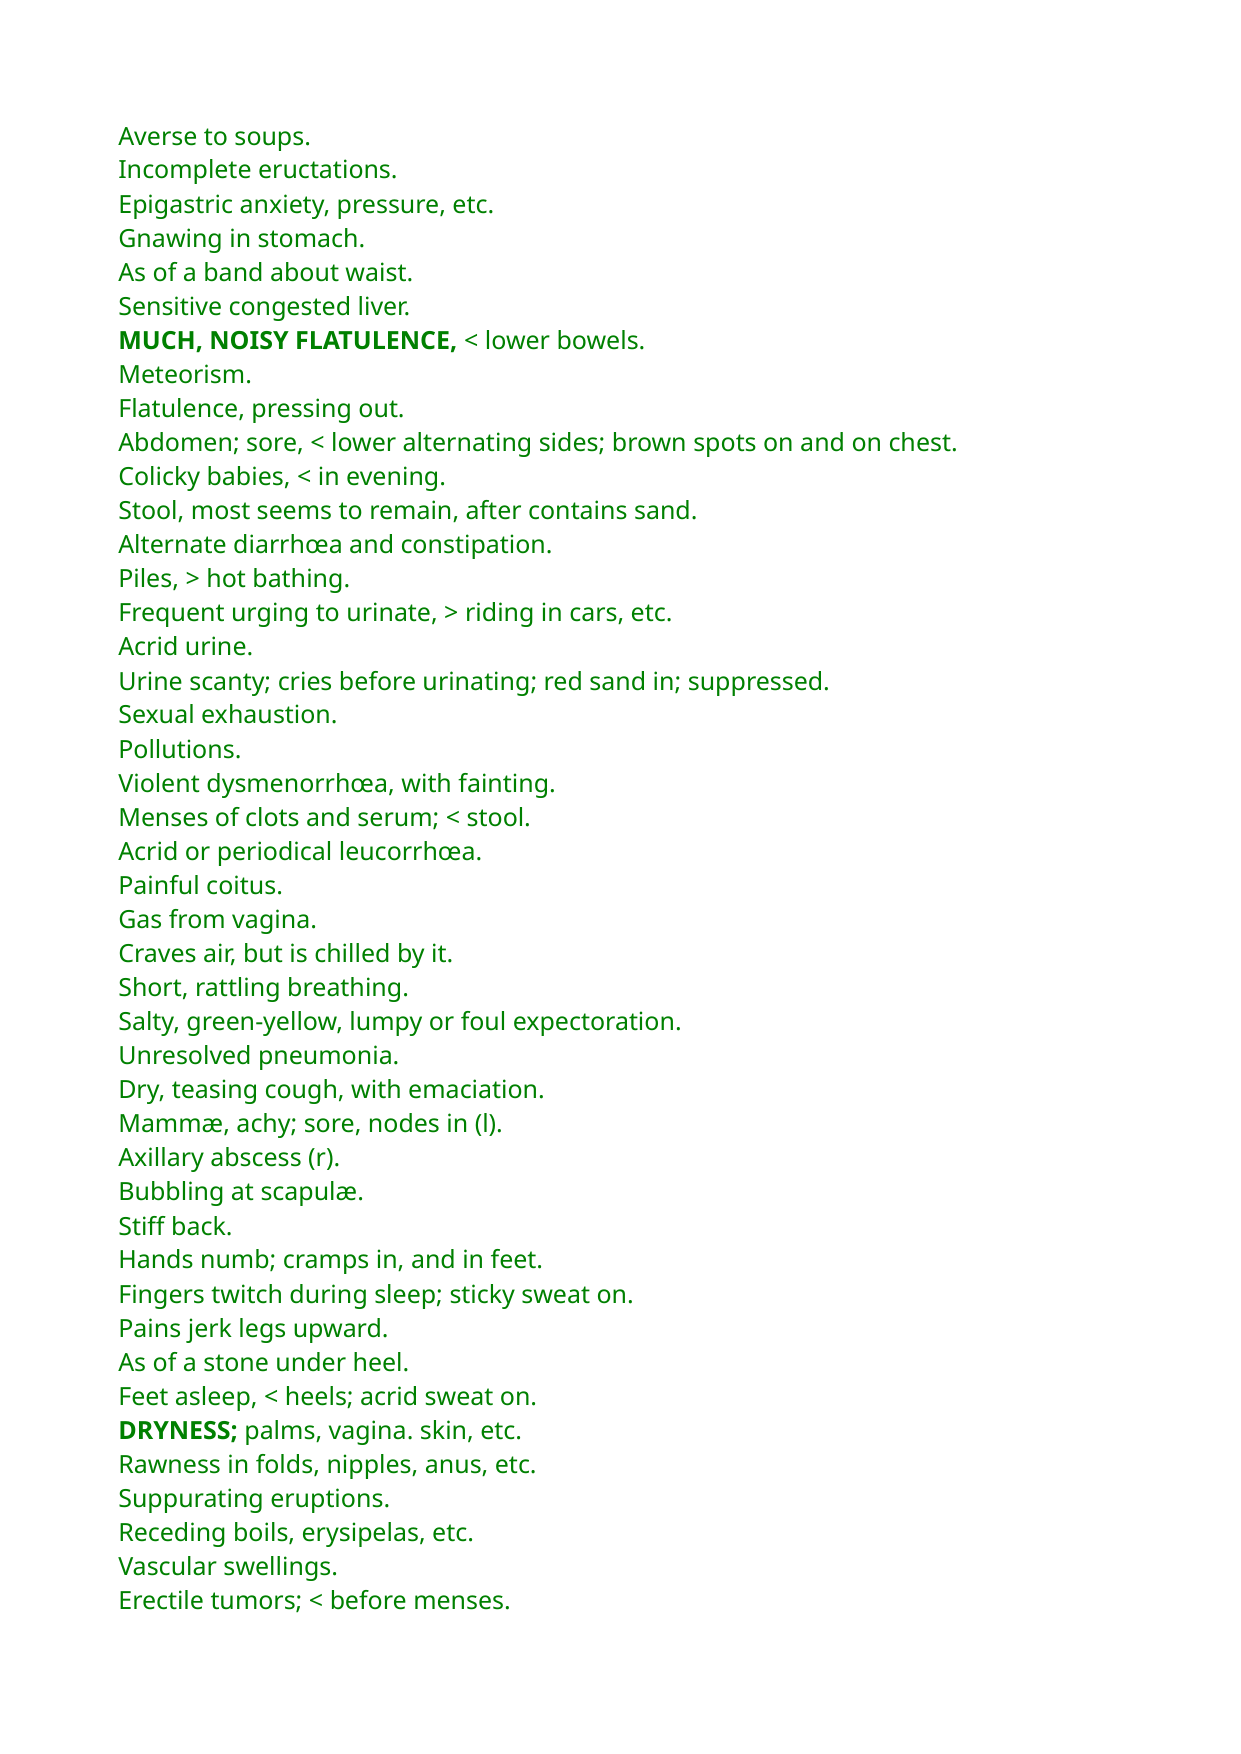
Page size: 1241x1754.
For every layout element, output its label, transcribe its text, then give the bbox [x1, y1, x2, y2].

text Craves air, but is chilled by it. [118, 936, 1122, 970]
text Meteorism. [118, 357, 1122, 391]
text Frequent urging to urinate, > riding in cars, etc. [118, 595, 1122, 629]
text As of a stone under heel. [118, 1344, 1122, 1378]
text Colicky babies, < in evening. [118, 459, 1122, 493]
text Short, rattling breathing. [118, 970, 1122, 1004]
text Bubbling at scapulæ. [118, 1174, 1122, 1208]
text Acrid or periodical leucorrhœa. [118, 833, 1122, 867]
text Violent dysmenorrhœa, with fainting. [118, 765, 1122, 799]
text Fingers twitch during sleep; sticky sweat on. [118, 1276, 1122, 1310]
text Sensitive congested liver. [118, 288, 1122, 322]
text Axillary abscess (r). [118, 1140, 1122, 1174]
text As of a band about waist. [118, 254, 1122, 288]
text Gas from vagina. [118, 902, 1122, 936]
text Incomplete eructations. [118, 152, 1122, 186]
text DRYNESS; palms, vagina. skin, etc. [118, 1412, 1122, 1447]
text Vascular swellings. [118, 1549, 1122, 1583]
text Stiff back. [118, 1208, 1122, 1242]
text Erectile tumors; < before menses. [118, 1583, 1122, 1617]
text Salty, green-yellow, lumpy or foul expectoration. [118, 1004, 1122, 1038]
text Painful coitus. [118, 867, 1122, 902]
text Acrid urine. [118, 629, 1122, 663]
text Receding boils, erysipelas, etc. [118, 1515, 1122, 1549]
text Piles, > hot bathing. [118, 561, 1122, 595]
text Rawness in folds, nipples, anus, etc. [118, 1447, 1122, 1481]
text Menses of clots and serum; < stool. [118, 799, 1122, 833]
text Stool, most seems to remain, after contains sand. [118, 493, 1122, 527]
text Mammæ, achy; sore, nodes in (l). [118, 1106, 1122, 1140]
text Dry, teasing cough, with emaciation. [118, 1072, 1122, 1106]
text Epigastric anxiety, pressure, etc. [118, 186, 1122, 220]
text Pains jerk legs upward. [118, 1310, 1122, 1344]
text Urine scanty; cries before urinating; red sand in; suppressed. [118, 663, 1122, 697]
text Abdomen; sore, < lower alternating sides; brown spots on and on chest. [118, 425, 1122, 459]
text Averse to soups. [118, 118, 1122, 152]
text Suppurating eruptions. [118, 1481, 1122, 1515]
text Pollutions. [118, 731, 1122, 765]
text Alternate diarrhœa and constipation. [118, 527, 1122, 561]
text Sexual exhaustion. [118, 697, 1122, 731]
text Hands numb; cramps in, and in feet. [118, 1242, 1122, 1276]
text Flatulence, pressing out. [118, 391, 1122, 425]
text Gnawing in stomach. [118, 220, 1122, 254]
text Unresolved pneumonia. [118, 1038, 1122, 1072]
text Feet asleep, < heels; acrid sweat on. [118, 1378, 1122, 1412]
text MUCH, NOISY FLATULENCE, < lower bowels. [118, 322, 1122, 357]
